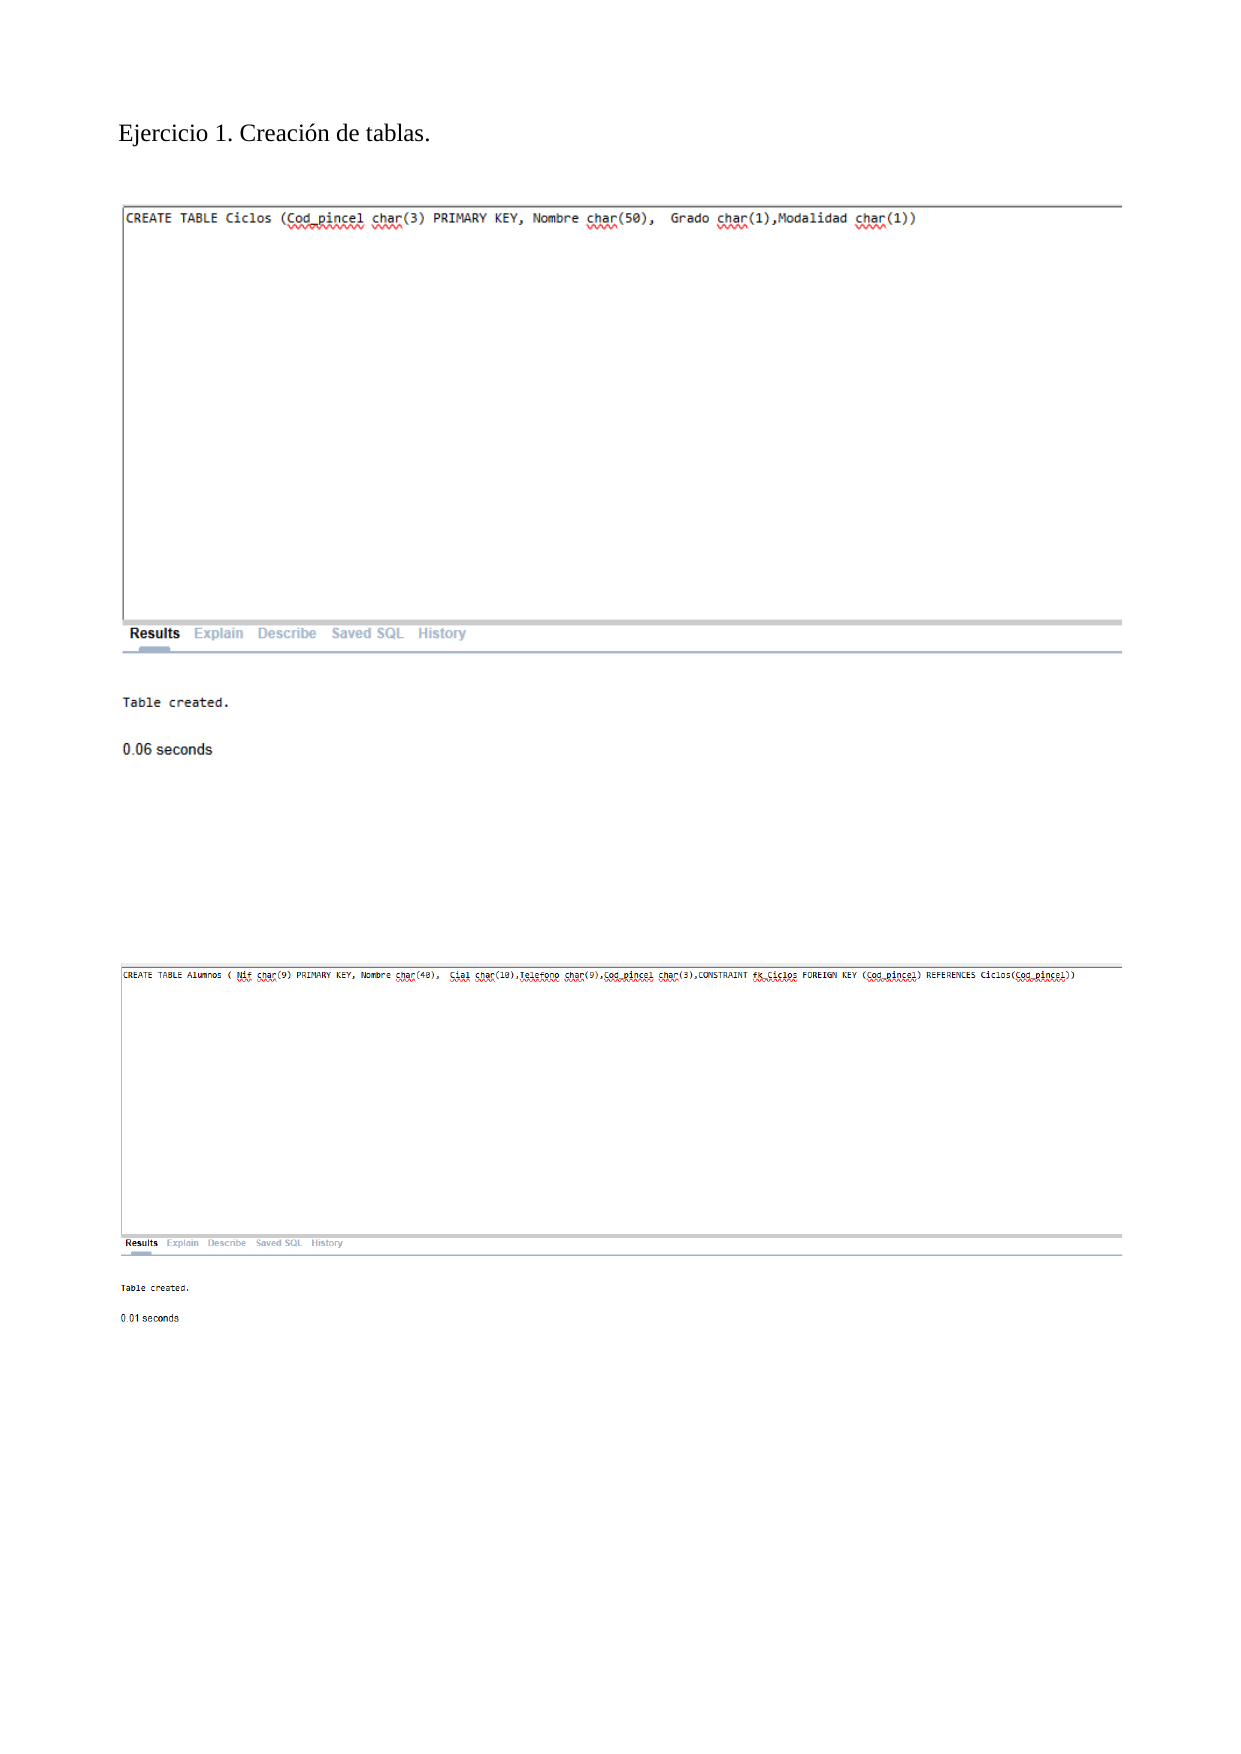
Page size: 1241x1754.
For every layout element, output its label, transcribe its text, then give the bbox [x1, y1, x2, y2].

text Ejercicio 1. Creación de tablas. [118, 118, 1122, 147]
picture [118, 204, 1123, 792]
picture [118, 963, 1123, 1334]
